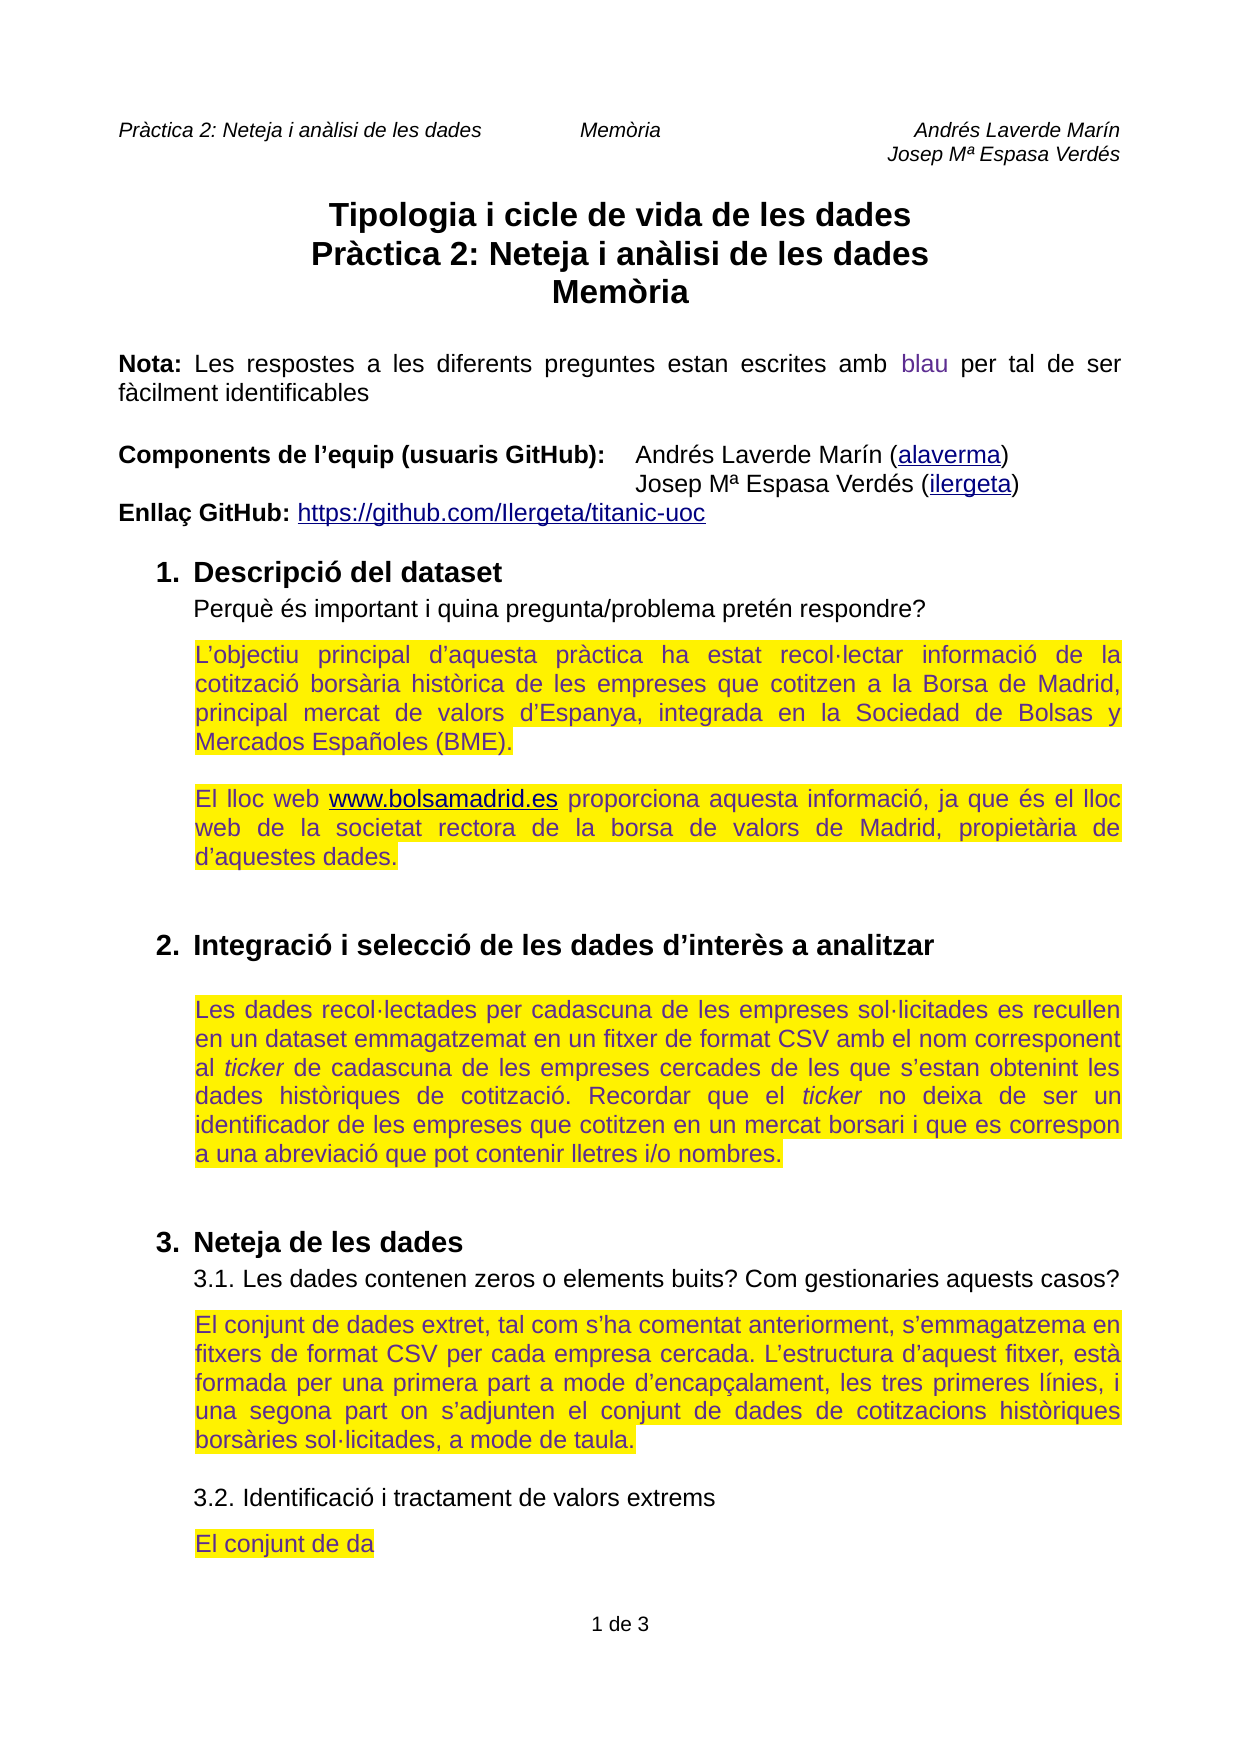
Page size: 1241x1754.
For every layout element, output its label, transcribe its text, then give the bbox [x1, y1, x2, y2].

text Josep Mª Espasa Verdés (ilergeta) [118, 469, 1122, 498]
text L’objectiu principal d’aquesta pràctica ha estat recol·lectar informació de la cotització borsària històrica de les empreses que cotitzen a la Borsa de Madrid, principal mercat de valors d’Espanya, integrada en la Sociedad de Bolsas y Mercados Españoles (BME). [195, 640, 1122, 755]
list Identificació i tractament de valors extrems [193, 1483, 1122, 1511]
text El lloc web www.bolsamadrid.es proporciona aquesta informació, ja que és el lloc web de la societat rectora de la borsa de valors de Madrid, propietària de d’aquestes dades. [195, 784, 1122, 870]
text Tipologia i cicle de vida de les dades [118, 196, 1122, 234]
list Les dades contenen zeros o elements buits? Com gestionaries aquests casos? [193, 1264, 1122, 1292]
text Les dades recol·lectades per cadascuna de les empreses sol·licitades es recullen en un dataset emmagatzemat en un fitxer de format CSV amb el nom corresponent al ticker de cadascuna de les empreses cercades de les que s’estan obtenint les dades històriques de cotització. Recordar que el ticker no deixa de ser un identificador de les empreses que cotitzen en un mercat borsari i que es correspon a una abreviació que pot contenir lletres i/o nombres. [195, 995, 1122, 1168]
text Memòria [118, 272, 1122, 311]
text Pràctica 2: Neteja i anàlisi de les dades [118, 234, 1122, 272]
text El conjunt de da [195, 1529, 1122, 1558]
list Perquè és important i quina pregunta/problema pretén respondre? [156, 594, 1122, 623]
text El conjunt de dades extret, tal com s’ha comentat anteriorment, s’emmagatzema en fitxers de format CSV per cada empresa cercada. L’estructura d’aquest fitxer, està formada per una primera part a mode d’encapçalament, les tres primeres línies, i una segona part on s’adjunten el conjunt de dades de cotitzacions històriques borsàries sol·licitades, a mode de taula. [195, 1310, 1122, 1454]
list Descripció del dataset [156, 555, 1122, 589]
text Enllaç GitHub: https://github.com/Ilergeta/titanic-uoc [118, 498, 1122, 527]
list Integració i selecció de les dades d’interès a analitzar [156, 928, 1122, 961]
text Components de l’equip (usuaris GitHub): Andrés Laverde Marín (alaverma) [118, 440, 1122, 469]
list Neteja de les dades [156, 1225, 1122, 1259]
text Nota: Les respostes a les diferents preguntes estan escrites amb blau per tal de ser fàcilment identificables [118, 349, 1122, 407]
